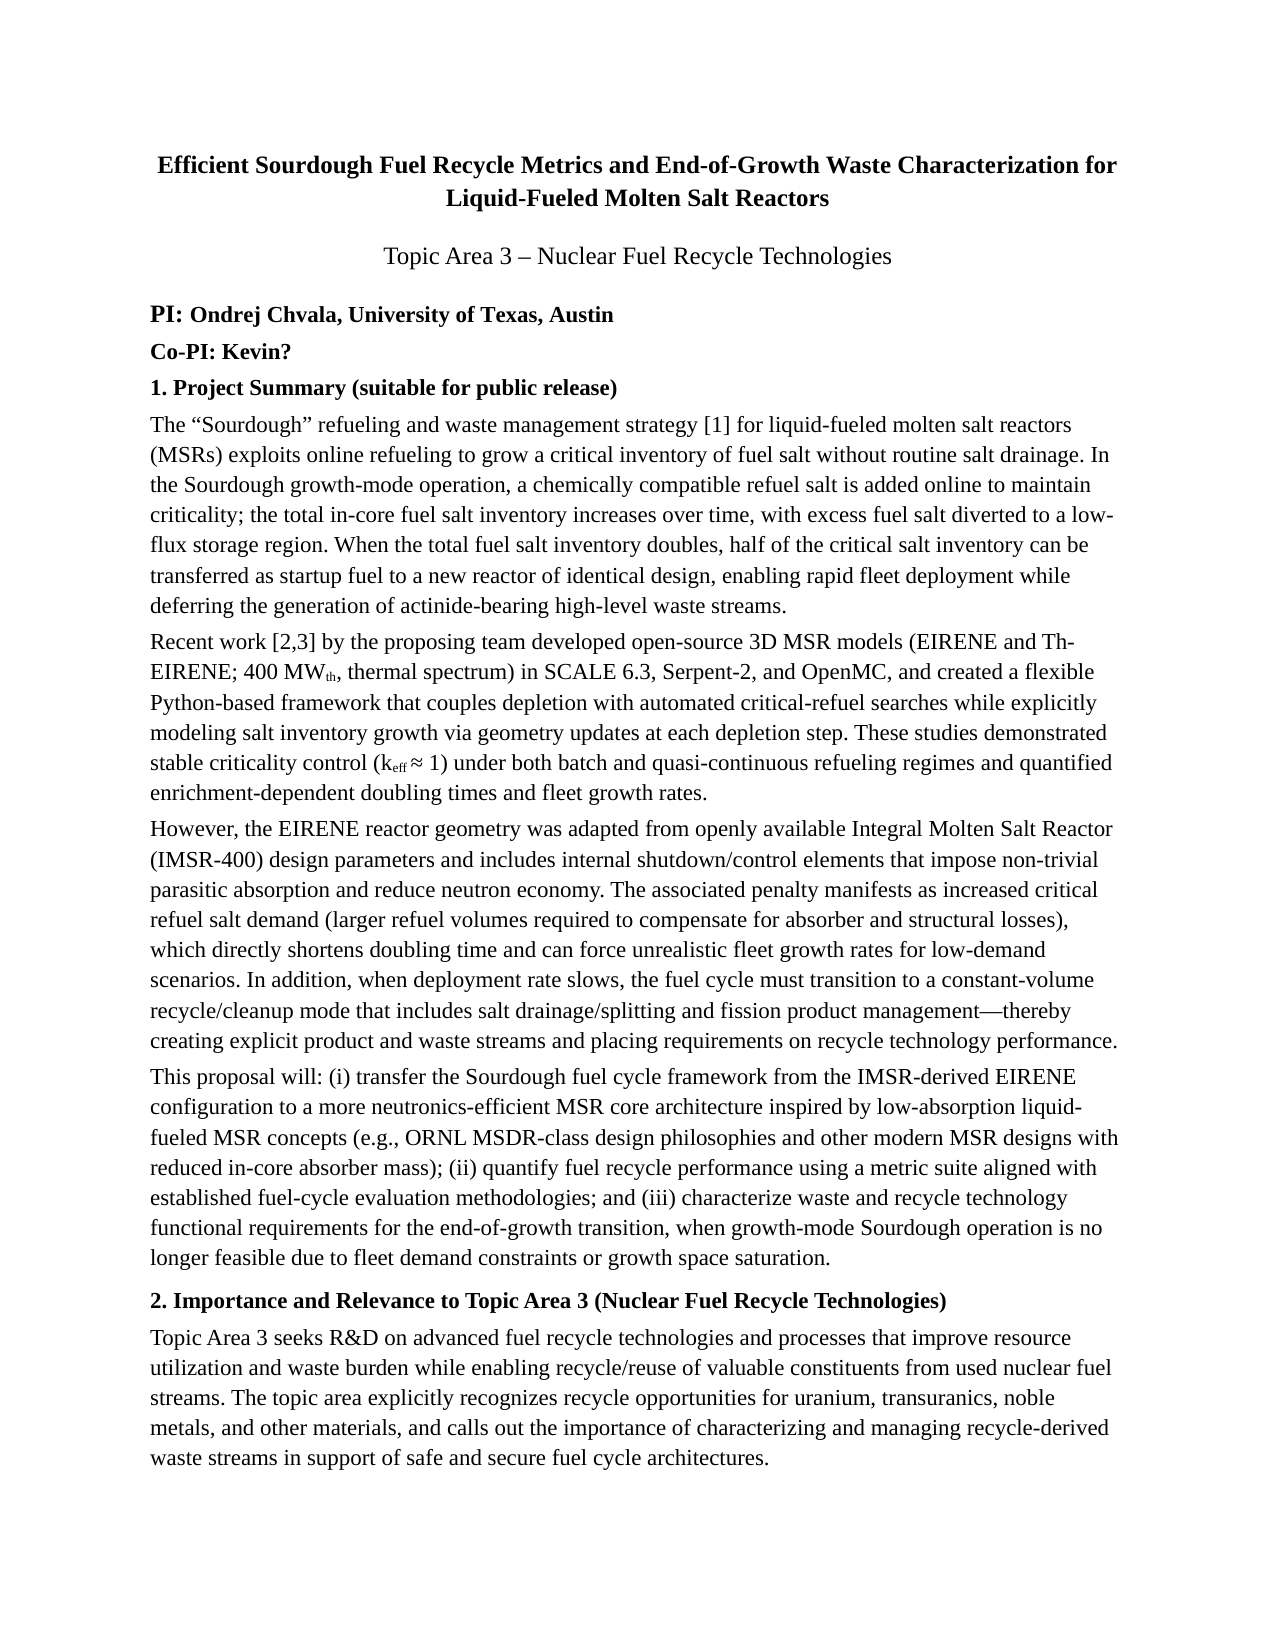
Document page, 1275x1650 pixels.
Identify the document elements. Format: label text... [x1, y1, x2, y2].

text PI: Ondrej Chvala, University of Texas, Austin [150, 299, 1125, 328]
text The “Sourdough” refueling and waste management strategy [1] for liquid-fueled molten salt reactors (MSRs) exploits online refueling to grow a critical inventory of fuel salt without routine salt drainage. In the Sourdough growth-mode operation, a chemically compatible refuel salt is added online to maintain criticality; the total in-core fuel salt inventory increases over time, with excess fuel salt diverted to a low-flux storage region. When the total fuel salt inventory doubles, half of the critical salt inventory can be transferred as startup fuel to a new reactor of identical design, enabling rapid fleet deployment while deferring the generation of actinide-bearing high-level waste streams. [150, 411, 1125, 618]
subtitle 2. Importance and Relevance to Topic Area 3 (Nuclear Fuel Recycle Technologies) [150, 1287, 1125, 1313]
text Topic Area 3 seeks R&D on advanced fuel recycle technologies and processes that improve resource utilization and waste burden while enabling recycle/reuse of valuable constituents from used nuclear fuel streams. The topic area explicitly recognizes recycle opportunities for uranium, transuranics, noble metals, and other materials, and calls out the importance of characterizing and managing recycle-derived waste streams in support of safe and secure fuel cycle architectures. [150, 1323, 1125, 1471]
text Co-PI: Kevin? [150, 338, 1125, 364]
subtitle 1. Project Summary (suitable for public release) [150, 374, 1125, 401]
text However, the EIRENE reactor geometry was adapted from openly available Integral Molten Salt Reactor (IMSR-400) design parameters and includes internal shutdown/control elements that impose non-trivial parasitic absorption and reduce neutron economy. The associated penalty manifests as increased critical refuel salt demand (larger refuel volumes required to compensate for absorber and structural losses), which directly shortens doubling time and can force unrealistic fleet growth rates for low-demand scenarios. In addition, when deployment rate slows, the fuel cycle must transition to a constant-volume recycle/cleanup mode that includes salt drainage/splitting and fission product management—thereby creating explicit product and waste streams and placing requirements on recycle technology performance. [150, 815, 1125, 1053]
subtitle Topic Area 3 – Nuclear Fuel Recycle Technologies [150, 241, 1125, 270]
text This proposal will: (i) transfer the Sourdough fuel cycle framework from the IMSR-derived EIRENE configuration to a more neutronics-efficient MSR core architecture inspired by low-absorption liquid-fueled MSR concepts (e.g., ORNL MSDR-class design philosophies and other modern MSR designs with reduced in-core absorber mass); (ii) quantify fuel recycle performance using a metric suite aligned with established fuel-cycle evaluation methodologies; and (iii) characterize waste and recycle technology functional requirements for the end-of-growth transition, when growth-mode Sourdough operation is no longer feasible due to fleet demand constraints or growth space saturation. [150, 1063, 1125, 1271]
text Recent work [2,3] by the proposing team developed open-source 3D MSR models (EIRENE and Th-EIRENE; 400 MWth, thermal spectrum) in SCALE 6.3, Serpent-2, and OpenMC, and created a flexible Python-based framework that couples depletion with automated critical-refuel searches while explicitly modeling salt inventory growth via geometry updates at each depletion step. These studies demonstrated stable criticality control (keff ≈ 1) under both batch and quasi-continuous refueling regimes and quantified enrichment-dependent doubling times and fleet growth rates. [150, 628, 1125, 806]
subtitle Efficient Sourdough Fuel Recycle Metrics and End-of-Growth Waste Characterization for Liquid-Fueled Molten Salt Reactors [150, 150, 1125, 212]
